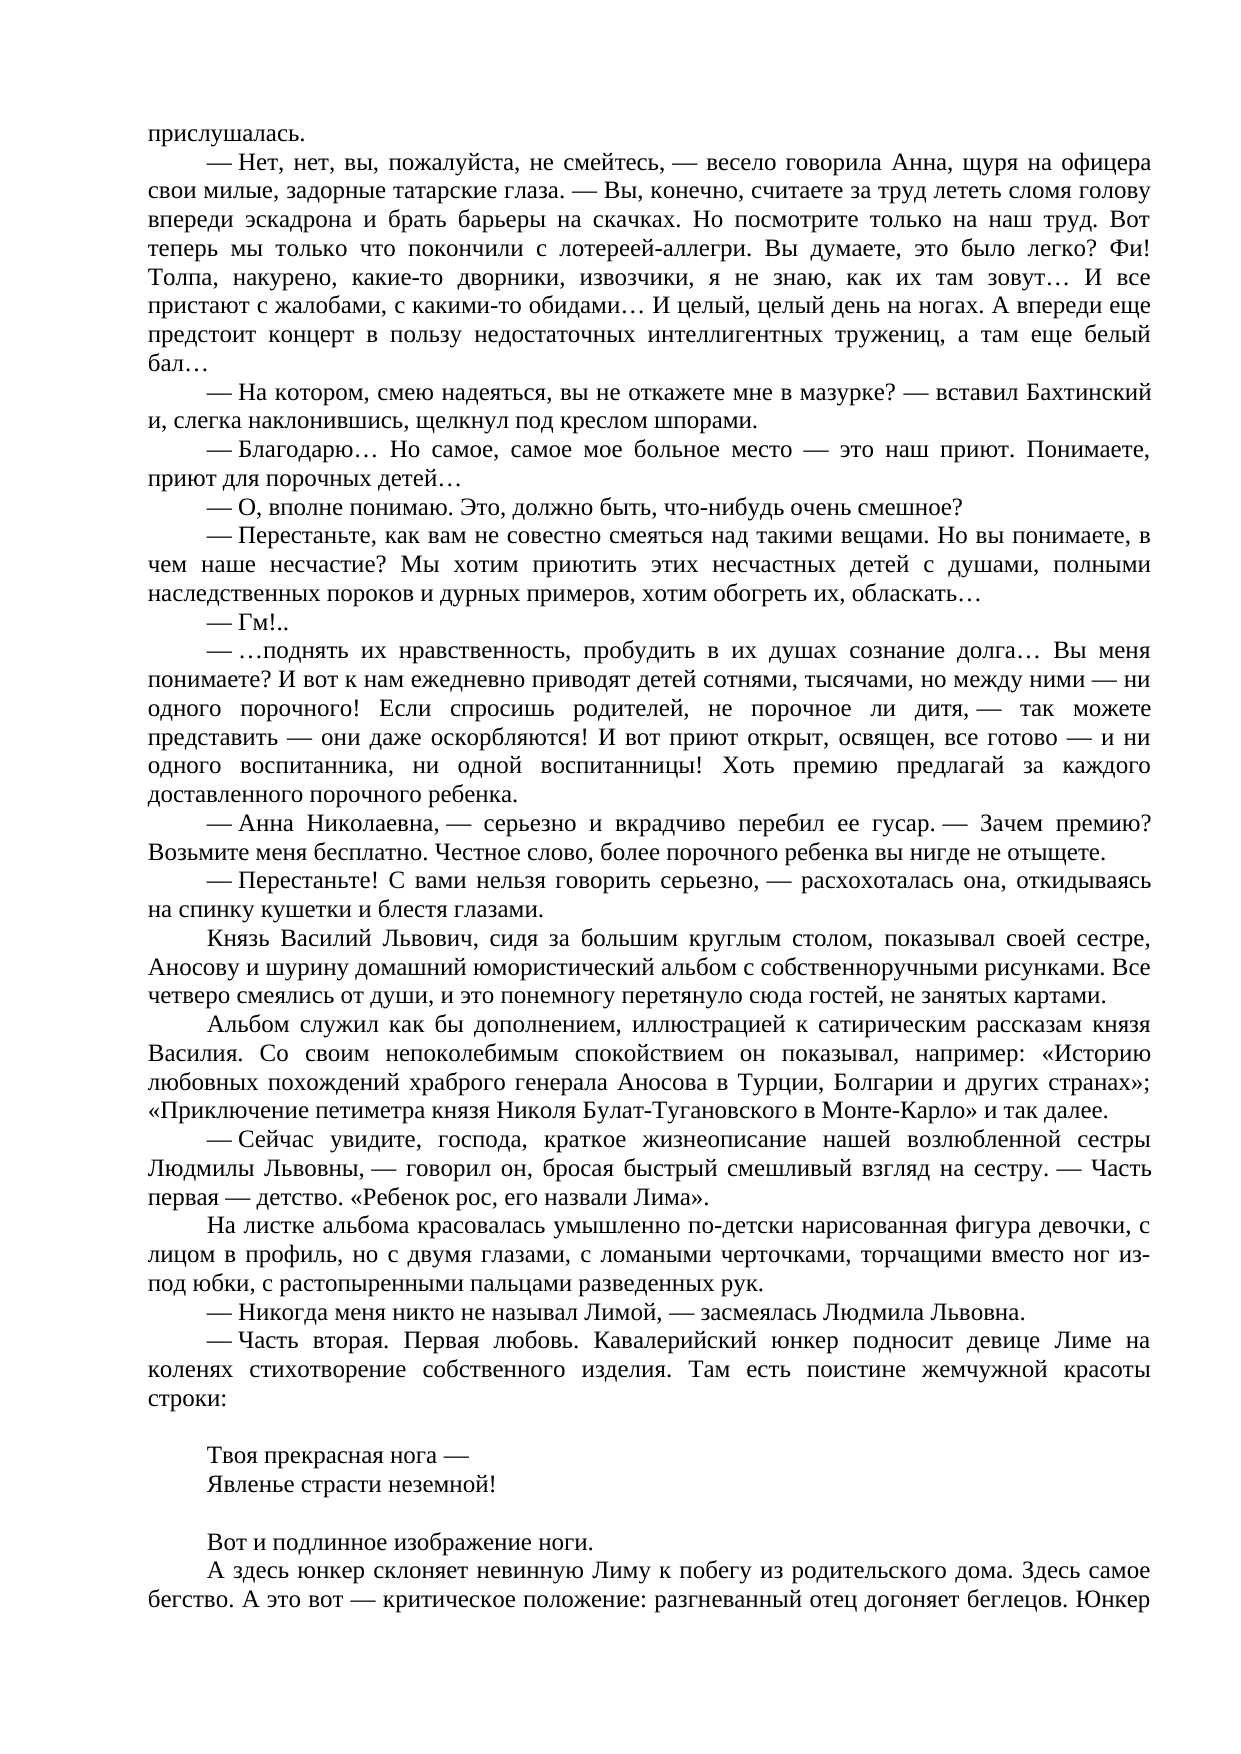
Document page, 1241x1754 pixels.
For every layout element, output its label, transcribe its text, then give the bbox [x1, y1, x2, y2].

text А здесь юнкер склоняет невинную Лиму к побегу из родительского дома. Здесь самое бегство. А это вот — критическое положение: разгневанный отец догоняет беглецов. Юнкер [148, 1556, 1152, 1613]
text — На котором, смею надеяться, вы не откажете мне в мазурке? — вставил Бахтинский и, слегка наклонившись, щелкнул под креслом шпорами. [148, 377, 1152, 434]
text — Часть вторая. Первая любовь. Кавалерийский юнкер подносит девице Лиме на коленях стихотворение собственного изделия. Там есть поистине жемчужной красоты строки: [148, 1326, 1152, 1412]
text На листке альбома красовалась умышленно по-детски нарисованная фигура девочки, с лицом в профиль, но с двумя глазами, с ломаными черточками, торчащими вместо ног из-под юбки, с растопыренными пальцами разведенных рук. [148, 1211, 1152, 1297]
text — Благодарю… Но самое, самое мое больное место — это наш приют. Понимаете, приют для порочных детей… [148, 434, 1152, 492]
text — Анна Николаевна, — серьезно и вкрадчиво перебил ее гусар. — Зачем премию? Возьмите меня бесплатно. Честное слово, более порочного ребенка вы нигде не отыщете. [148, 808, 1152, 866]
text — О, вполне понимаю. Это, должно быть, что-нибудь очень смешное? [148, 492, 1152, 521]
text — Перестаньте, как вам не совестно смеяться над такими вещами. Но вы понимаете, в чем наше несчастие? Мы хотим приютить этих несчастных детей с душами, полными наследственных пороков и дурных примеров, хотим обогреть их, обласкать… [148, 521, 1152, 607]
text Князь Василий Львович, сидя за большим круглым столом, показывал своей сестре, Аносову и шурину домашний юмористический альбом с собственноручными рисунками. Все четверо смеялись от души, и это понемногу перетянуло сюда гостей, не занятых картами. [148, 923, 1152, 1009]
text — …поднять их нравственность, пробудить в их душах сознание долга… Вы меня понимаете? И вот к нам ежедневно приводят детей сотнями, тысячами, но между ними — ни одного порочного! Если спросишь родителей, не порочное ли дитя, — так можете представить — они даже оскорбляются! И вот приют открыт, освящен, все готово — и ни одного воспитанника, ни одной воспитанницы! Хоть премию предлагай за каждого доставленного порочного ребенка. [148, 636, 1152, 808]
text Альбом служил как бы дополнением, иллюстрацией к сатирическим рассказам князя Василия. Со своим непоколебимым спокойствием он показывал, например: «Историю любовных похождений храброго генерала Аносова в Турции, Болгарии и других странах»; «Приключение петиметра князя Николя Булат-Тугановского в Монте-Карло» и так далее. [148, 1009, 1152, 1124]
text Вот и подлинное изображение ноги. [148, 1527, 1152, 1556]
text Твоя прекрасная нога — [148, 1441, 1089, 1469]
text — Гм!.. [148, 607, 1152, 636]
text Явленье страсти неземной! [148, 1469, 1089, 1498]
text — Никогда меня никто не называл Лимой, — засмеялась Людмила Львовна. [148, 1297, 1152, 1326]
text — Нет, нет, вы, пожалуйста, не смейтесь, — весело говорила Анна, щуря на офицера свои милые, задорные татарские глаза. — Вы, конечно, считаете за труд лететь сломя голову впереди эскадрона и брать барьеры на скачках. Но посмотрите только на наш труд. Вот теперь мы только что покончили с лотереей-аллегри. Вы думаете, это было легко? Фи! Толпа, накурено, какие-то дворники, извозчики, я не знаю, как их там зовут… И все пристают с жалобами, с какими-то обидами… И целый, целый день на ногах. А впереди еще предстоит концерт в пользу недостаточных интеллигентных тружениц, а там еще белый бал… [148, 147, 1152, 377]
text — Перестаньте! С вами нельзя говорить серьезно, — расхохоталась она, откидываясь на спинку кушетки и блестя глазами. [148, 866, 1152, 923]
text — Сейчас увидите, господа, краткое жизнеописание нашей возлюбленной сестры Людмилы Львовны, — говорил он, бросая быстрый смешливый взгляд на сестру. — Часть первая — детство. «Ребенок рос, его назвали Лима». [148, 1124, 1152, 1211]
text прислушалась. [148, 118, 1152, 147]
